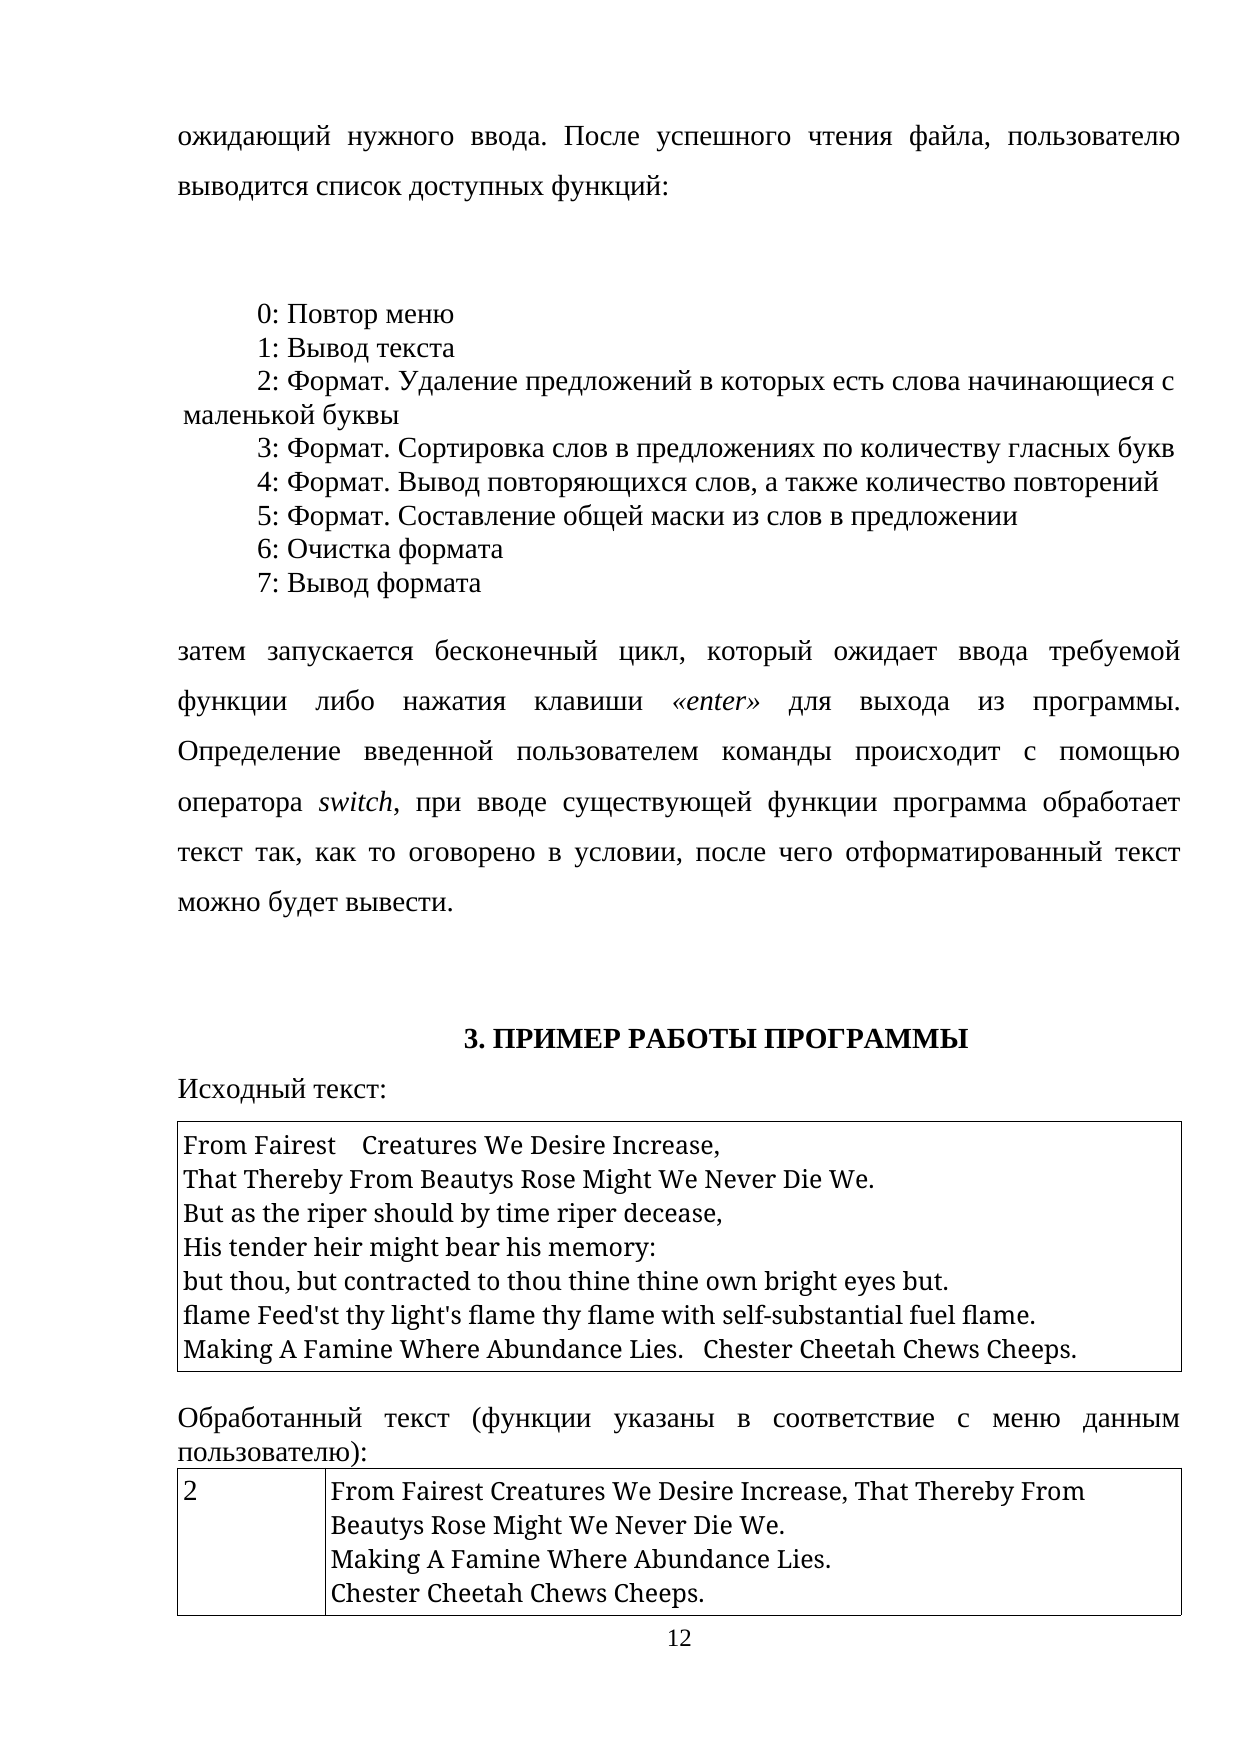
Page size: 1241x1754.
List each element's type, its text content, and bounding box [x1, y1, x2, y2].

text 3. ПРИМЕР РАБОТЫ ПРОГРАММЫ [177, 1021, 1181, 1054]
text затем запускается бесконечный цикл, который ожидает ввода требуемой функции либо нажатия клавиши «enter» для выхода из программы. Определение введенной пользователем команды происходит с помощью оператора switch, при вводе существующей функции программа обработает текст так, как то оговорено в условии, после чего отформатированный текст можно будет вывести. [177, 633, 1181, 918]
text ожидающий нужного ввода. После успешного чтения файла, пользователю выводится список доступных функций: [177, 118, 1181, 202]
text Обработанный текст (функции указаны в соответствие с меню данным пользователю): [177, 1400, 1181, 1467]
table_header 2 [178, 1469, 325, 1615]
table_header From Fairest Creatures We Desire Increase, That Thereby From Beautys Rose Might We Never Die We. Making A Famine Where Abundance Lies. Chester Cheetah Chews Cheeps. [326, 1469, 1181, 1615]
text Исходный текст: [177, 1071, 1181, 1105]
table_header From Fairest Creatures We Desire Increase, That Thereby From Beautys Rose Might We Never Die We. But as the riper should by time riper decease, His tender heir might bear his memory: but thou, but contracted to thou thine thine own bright eyes but. flame Feed'st thy light's flame thy flame with self-substantial fuel flame. Making A Famine Where Abundance Lies. Chester Cheetah Chews Cheeps. [178, 1122, 1181, 1371]
table_header 0: Повтор меню 1: Вывод текста 2: Формат. Удаление предложений в которых есть слова начинающиеся с маленькой буквы 3: Формат. Сортировка слов в предложениях по количеству гласных букв 4: Формат. Вывод повторяющихся слов, а также количество повторений 5: Формат. Составление общей маски из слов в предложении 6: Очистка формата 7: Вывод формата [177, 291, 1181, 604]
